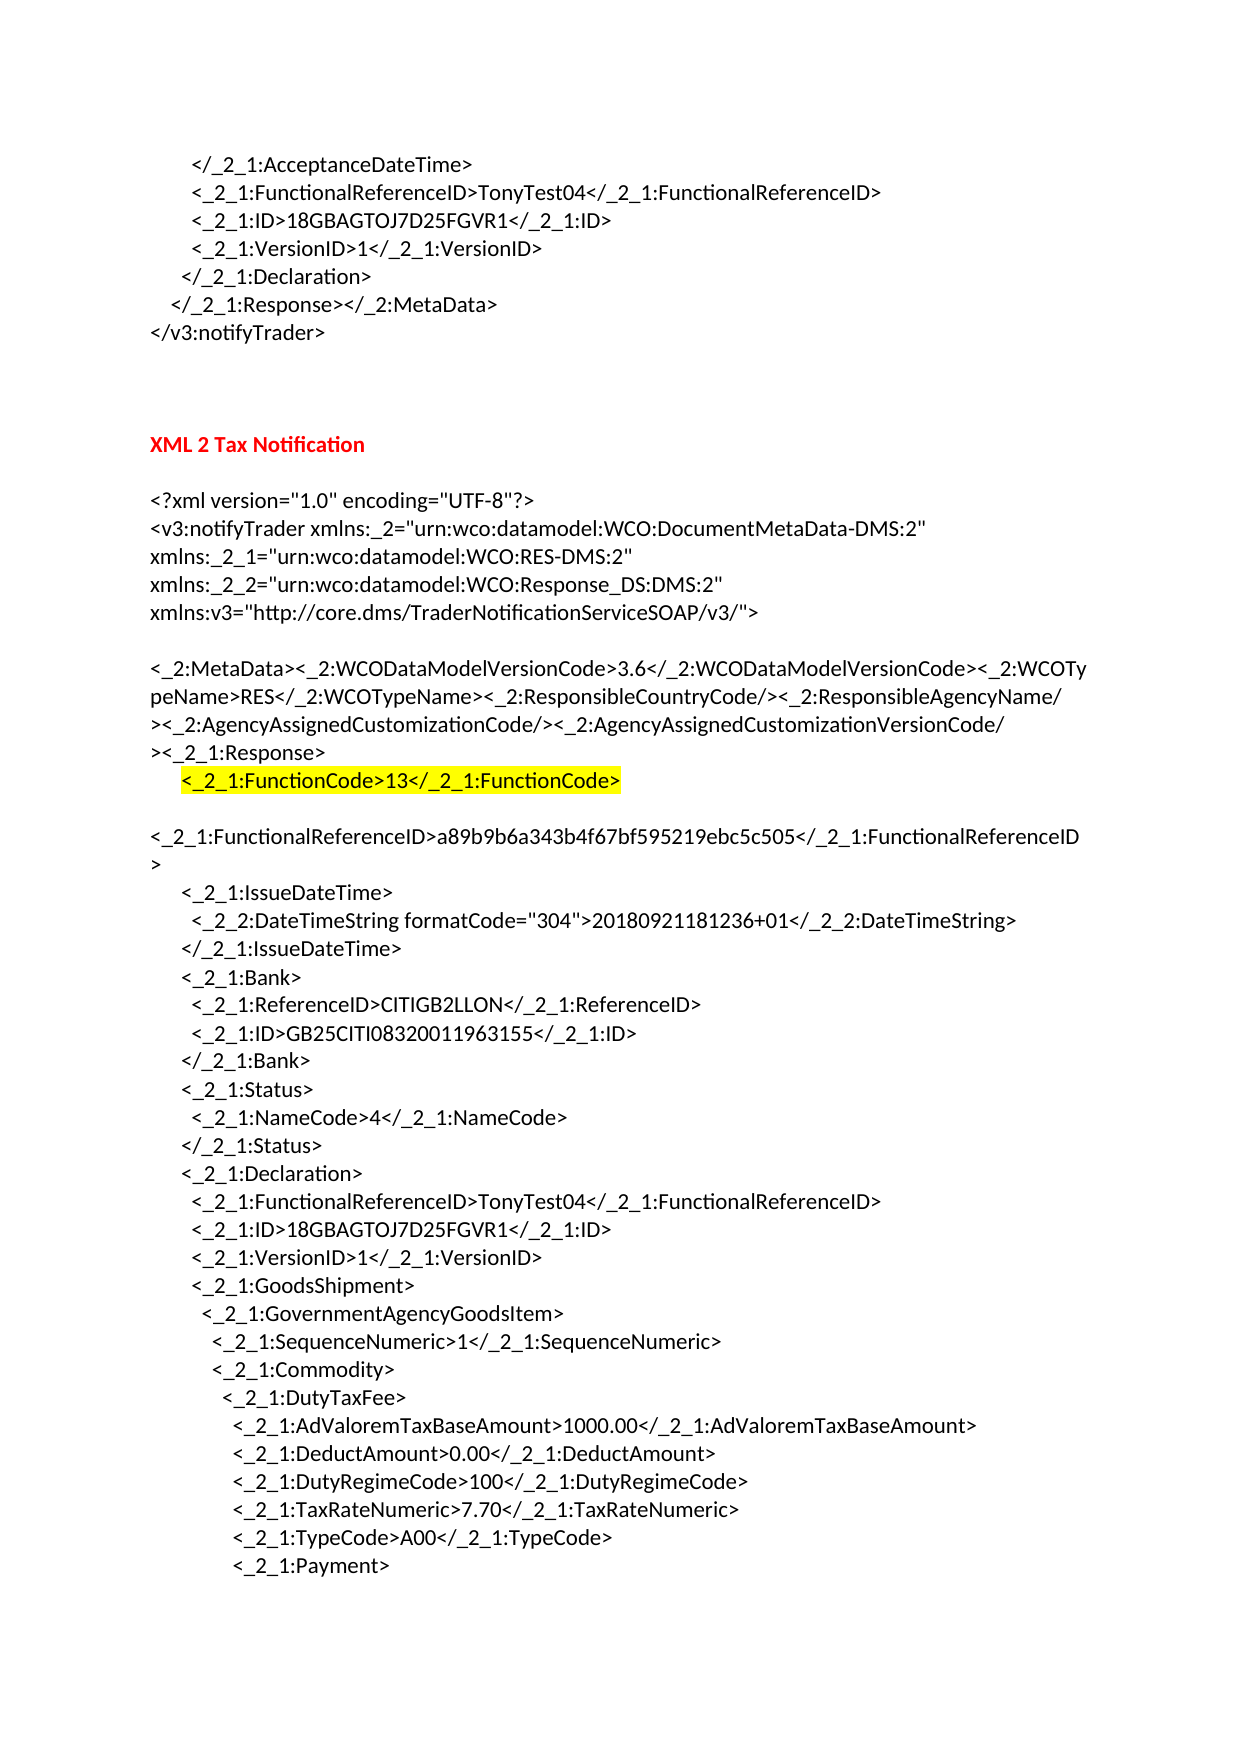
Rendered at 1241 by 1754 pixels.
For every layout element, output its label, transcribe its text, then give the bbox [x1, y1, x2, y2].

text <_2_1:Declaration> [150, 1159, 1090, 1187]
text <_2_1:FunctionalReferenceID>TonyTest04</_2_1:FunctionalReferenceID> [150, 1187, 1090, 1215]
text <v3:notifyTrader xmlns:_2="urn:wco:datamodel:WCO:DocumentMetaData-DMS:2" xmlns:_2_1="urn:wco:datamodel:WCO:RES-DMS:2" xmlns:_2_2="urn:wco:datamodel:WCO:Response_DS:DMS:2" xmlns:v3="http://core.dms/TraderNotificationServiceSOAP/v3/"> [150, 514, 1090, 626]
text <_2_1:DeductAmount>0.00</_2_1:DeductAmount> [150, 1439, 1090, 1467]
text <_2_1:SequenceNumeric>1</_2_1:SequenceNumeric> [150, 1327, 1090, 1355]
text <_2_1:ID>18GBAGTOJ7D25FGVR1</_2_1:ID> [150, 1215, 1090, 1243]
text <_2_1:ID>GB25CITI08320011963155</_2_1:ID> [150, 1019, 1090, 1047]
text <_2_1:DutyTaxFee> [150, 1383, 1090, 1411]
text <_2_1:GoodsShipment> [150, 1271, 1090, 1299]
text <_2_1:Commodity> [150, 1355, 1090, 1383]
text <_2_1:TaxRateNumeric>7.70</_2_1:TaxRateNumeric> [150, 1495, 1090, 1523]
text <_2_1:Bank> [150, 963, 1090, 991]
text <_2_1:FunctionCode>13</_2_1:FunctionCode> [150, 766, 1090, 794]
text <_2_1:ID>18GBAGTOJ7D25FGVR1</_2_1:ID> [150, 206, 1090, 234]
text <_2_1:FunctionalReferenceID>a89b9b6a343b4f67bf595219ebc5c505</_2_1:FunctionalReferenceID> [150, 794, 1090, 878]
text <_2_1:NameCode>4</_2_1:NameCode> [150, 1103, 1090, 1131]
text </_2_1:Declaration> [150, 262, 1090, 290]
text XML 2 Tax Notification [150, 430, 1090, 458]
text <_2:MetaData><_2:WCODataModelVersionCode>3.6</_2:WCODataModelVersionCode><_2:WCOTypeName>RES</_2:WCOTypeName><_2:ResponsibleCountryCode/><_2:ResponsibleAgencyName/><_2:AgencyAssignedCustomizationCode/><_2:AgencyAssignedCustomizationVersionCode/><_2_1:Response> [150, 626, 1090, 766]
text <_2_1:FunctionalReferenceID>TonyTest04</_2_1:FunctionalReferenceID> [150, 178, 1090, 206]
text <_2_1:IssueDateTime> [150, 878, 1090, 907]
text <?xml version="1.0" encoding="UTF-8"?> [150, 486, 1090, 514]
text <_2_1:VersionID>1</_2_1:VersionID> [150, 1243, 1090, 1271]
text </v3:notifyTrader> [150, 318, 1090, 346]
text </_2_1:Response></_2:MetaData> [150, 290, 1090, 318]
text </_2_1:IssueDateTime> [150, 934, 1090, 963]
text </_2_1:AcceptanceDateTime> [150, 150, 1090, 178]
text <_2_1:DutyRegimeCode>100</_2_1:DutyRegimeCode> [150, 1467, 1090, 1495]
text <_2_1:Status> [150, 1075, 1090, 1103]
text <_2_1:VersionID>1</_2_1:VersionID> [150, 234, 1090, 262]
text <_2_2:DateTimeString formatCode="304">20180921181236+01</_2_2:DateTimeString> [150, 907, 1090, 934]
text <_2_1:AdValoremTaxBaseAmount>1000.00</_2_1:AdValoremTaxBaseAmount> [150, 1411, 1090, 1439]
text <_2_1:Payment> [150, 1551, 1090, 1579]
text </_2_1:Bank> [150, 1047, 1090, 1075]
text <_2_1:ReferenceID>CITIGB2LLON</_2_1:ReferenceID> [150, 991, 1090, 1019]
text <_2_1:TypeCode>A00</_2_1:TypeCode> [150, 1523, 1090, 1551]
text </_2_1:Status> [150, 1131, 1090, 1159]
text <_2_1:GovernmentAgencyGoodsItem> [150, 1299, 1090, 1327]
